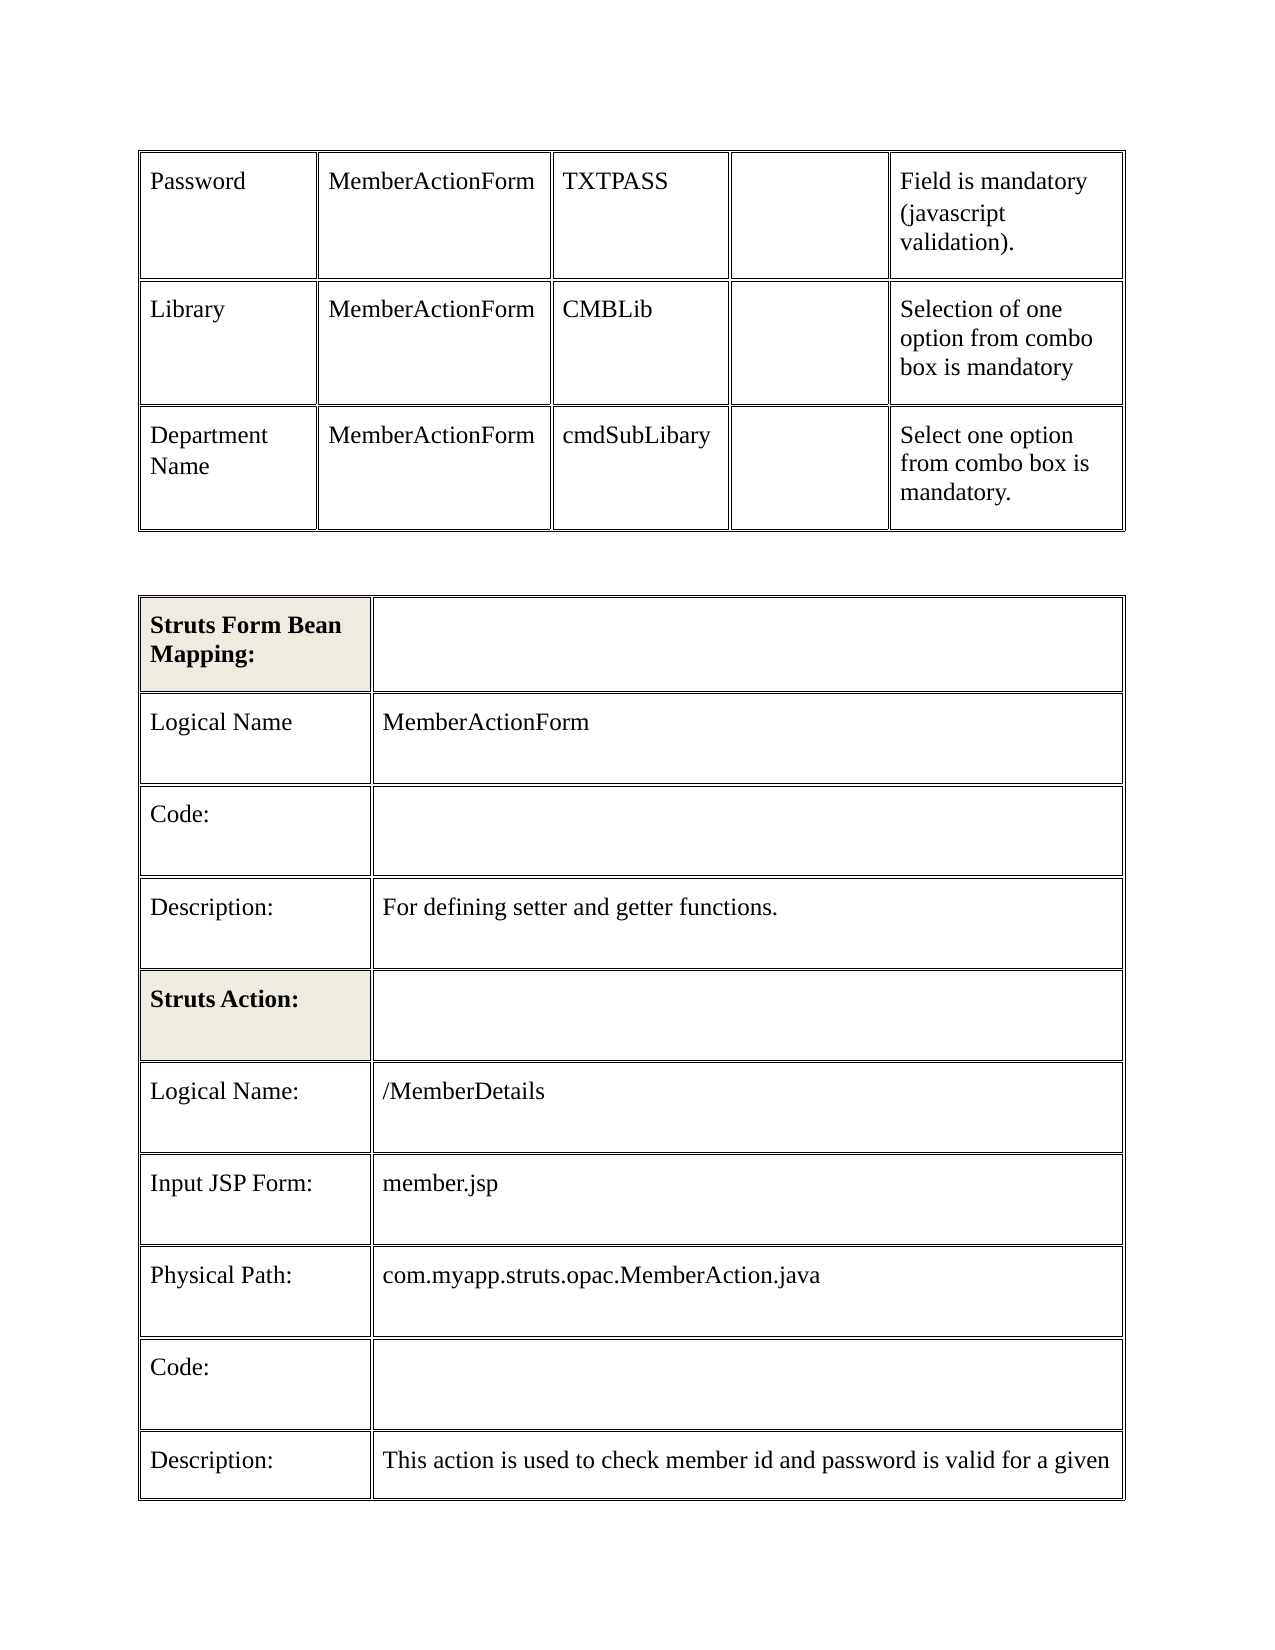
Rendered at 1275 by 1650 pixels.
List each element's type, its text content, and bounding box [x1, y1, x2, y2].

table_cell TXTPASS [554, 153, 728, 278]
table_header Struts Form Bean Mapping: [141, 598, 370, 691]
table_cell Description: [141, 1432, 370, 1498]
table_cell [732, 153, 888, 278]
table_header [374, 598, 1122, 691]
table_cell [374, 1340, 1122, 1428]
table_cell [374, 971, 1122, 1060]
table_cell [374, 787, 1122, 875]
table_cell Password [141, 153, 316, 278]
table_cell Select one option from combo box is mandatory. [891, 407, 1122, 529]
table_cell Input JSP Form: [141, 1155, 370, 1244]
table_cell For defining setter and getter functions. [374, 879, 1122, 968]
table_cell MemberActionForm [319, 407, 550, 529]
table_cell Library [141, 282, 316, 403]
table_cell MemberActionForm [319, 282, 550, 403]
table_cell Field is mandatory (javascript validation). [891, 153, 1122, 278]
table_cell Logical Name: [141, 1063, 370, 1152]
table_cell Department Name [141, 407, 316, 529]
table_cell Selection of one option from combo box is mandatory [891, 282, 1122, 403]
table_cell [732, 407, 888, 529]
table_cell [732, 282, 888, 403]
table_cell Description: [141, 879, 370, 968]
table_cell Physical Path: [141, 1247, 370, 1336]
table_cell com.myapp.struts.opac.MemberAction.java [374, 1247, 1122, 1336]
table_cell cmdSubLibary [554, 407, 728, 529]
table_cell This action is used to check member id and password is valid for a given [374, 1432, 1122, 1498]
table_cell CMBLib [554, 282, 728, 403]
table_cell member.jsp [374, 1155, 1122, 1244]
table_cell Logical Name [141, 694, 370, 783]
table_cell Code: [141, 787, 370, 875]
table_cell MemberActionForm [374, 694, 1122, 783]
table_cell /MemberDetails [374, 1063, 1122, 1152]
table_cell Struts Action: [141, 971, 370, 1060]
table_cell MemberActionForm [319, 153, 550, 278]
table_cell Code: [141, 1340, 370, 1428]
